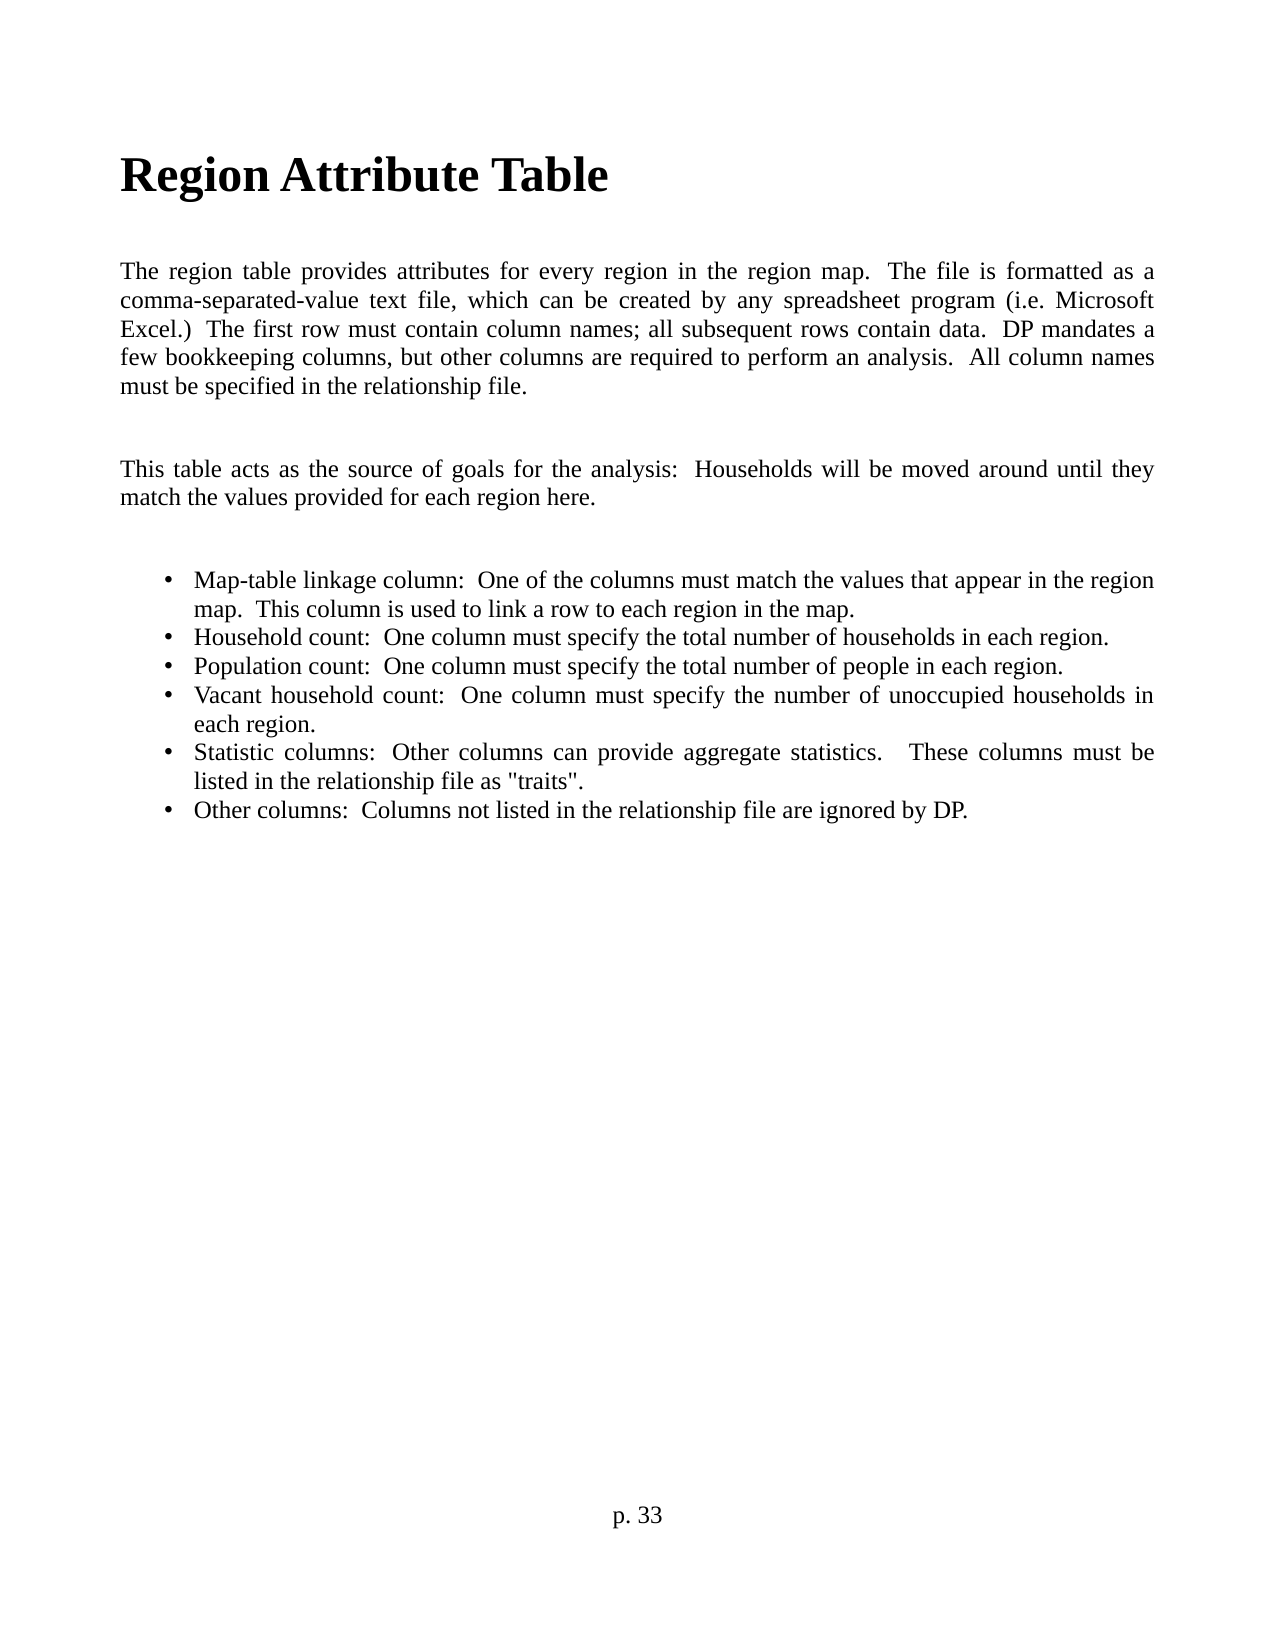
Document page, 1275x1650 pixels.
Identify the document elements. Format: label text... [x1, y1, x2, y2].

list Statistic columns: Other columns can provide aggregate statistics. These columns must be listed in the relationship file as "traits". [164, 737, 1155, 795]
list Vacant household count: One column must specify the number of unoccupied households in each region. [164, 680, 1155, 737]
list Population count: One column must specify the total number of people in each region. [164, 651, 1155, 680]
text The region table provides attributes for every region in the region map. The file is formatted as a comma-separated-value text file, which can be created by any spreadsheet program (i.e. Microsoft Excel.) The first row must contain column names; all subsequent rows contain data. DP mandates a few bookkeeping columns, but other columns are required to perform an analysis. All column names must be specified in the relationship file. [120, 256, 1155, 400]
list Other columns: Columns not listed in the relationship file are ignored by DP. [164, 795, 1155, 824]
list Household count: One column must specify the total number of households in each region. [164, 622, 1155, 651]
list Map-table linkage column: One of the columns must match the values that appear in the region map. This column is used to link a row to each region in the map. [164, 565, 1155, 622]
subtitle Region Attribute Table [120, 145, 1155, 202]
text This table acts as the source of goals for the analysis: Households will be moved around until they match the values provided for each region here. [120, 454, 1155, 511]
